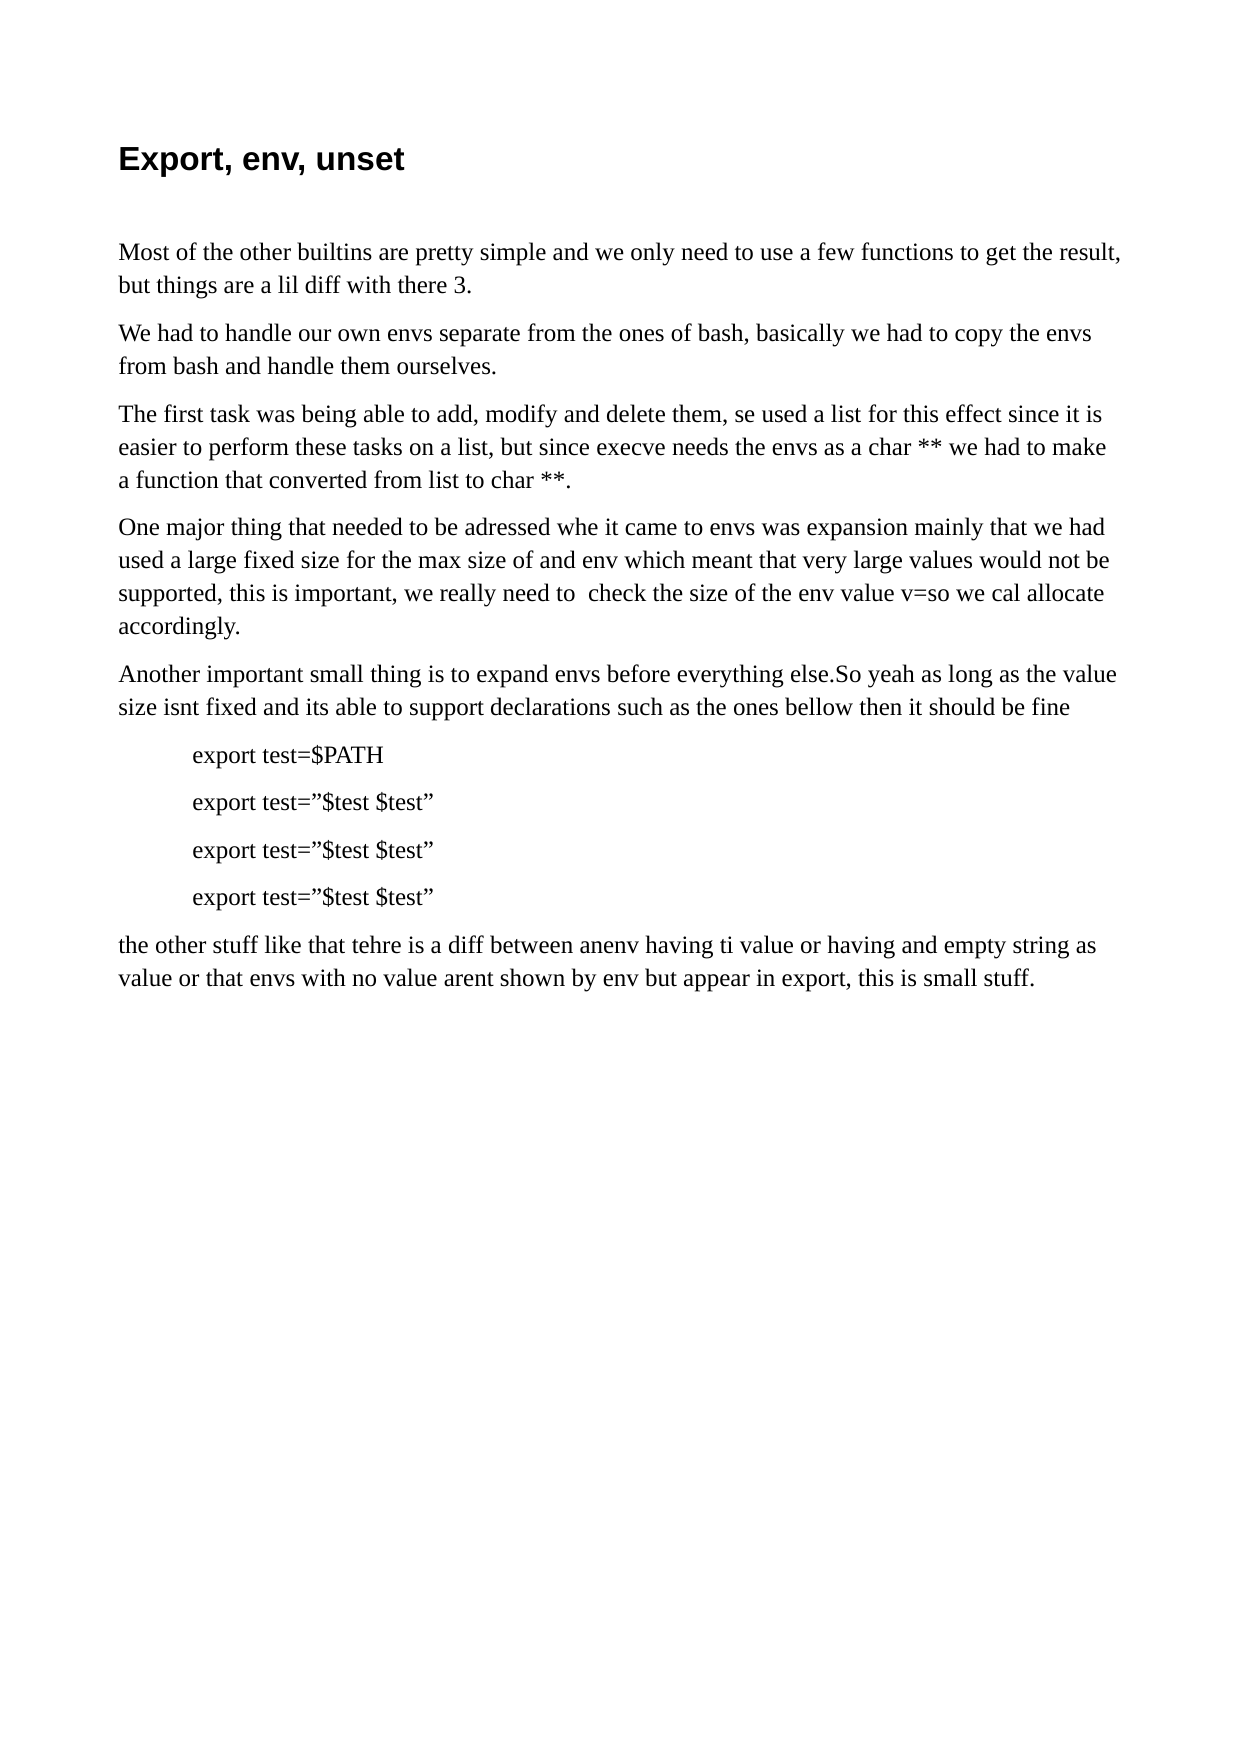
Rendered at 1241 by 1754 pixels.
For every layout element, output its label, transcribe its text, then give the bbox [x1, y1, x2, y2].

text the other stuff like that tehre is a diff between anenv having ti value or having and empty string as value or that envs with no value arent shown by env but appear in export, this is small stuff. [118, 930, 1122, 992]
subtitle Export, env, unset [118, 139, 1122, 177]
text Another important small thing is to expand envs before everything else.So yeah as long as the value size isnt fixed and its able to support declarations such as the ones bellow then it should be fine [118, 659, 1122, 721]
text We had to handle our own envs separate from the ones of bash, basically we had to copy the envs from bash and handle them ourselves. [118, 318, 1122, 380]
text export test=$PATH [118, 740, 1122, 768]
text export test=”$test $test” [192, 882, 1122, 911]
text Most of the other builtins are pretty simple and we only need to use a few functions to get the result, but things are a lil diff with there 3. [118, 237, 1122, 299]
text export test=”$test $test” [192, 835, 1122, 864]
text export test=”$test $test” [192, 787, 1122, 816]
text The first task was being able to add, modify and delete them, se used a list for this effect since it is easier to perform these tasks on a list, but since execve needs the envs as a char ** we had to make a function that converted from list to char **. [118, 399, 1122, 493]
text One major thing that needed to be adressed whe it came to envs was expansion mainly that we had used a large fixed size for the max size of and env which meant that very large values would not be supported, this is important, we really need to check the size of the env value v=so we cal allocate accordingly. [118, 512, 1122, 640]
